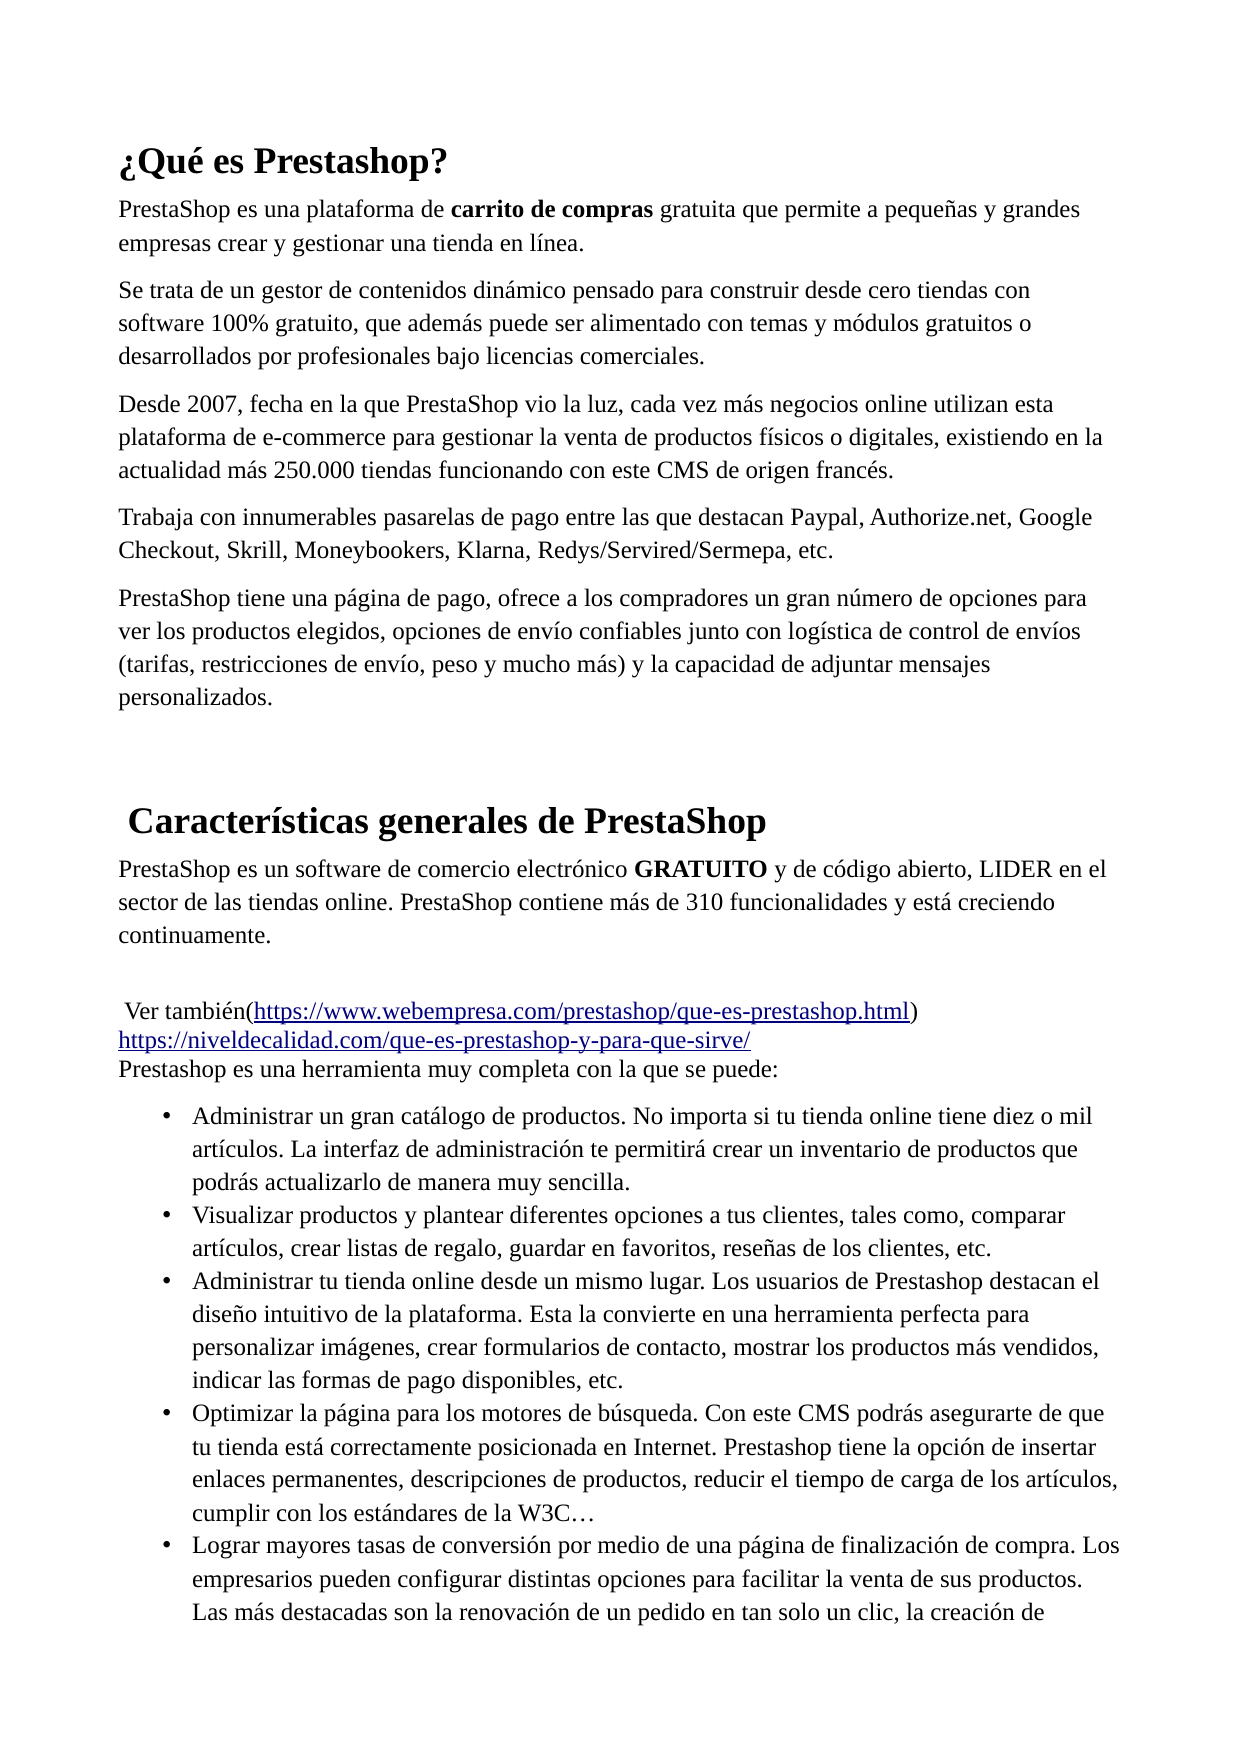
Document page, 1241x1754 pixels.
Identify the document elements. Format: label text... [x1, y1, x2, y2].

list Optimizar la página para los motores de búsqueda. Con este CMS podrás asegurarte de que tu tienda está correctamente posicionada en Internet. Prestashop tiene la opción de insertar enlaces permanentes, descripciones de productos, reducir el tiempo de carga de los artículos, cumplir con los estándares de la W3C… [162, 1398, 1122, 1526]
text https://niveldecalidad.com/que-es-prestashop-y-para-que-sirve/ [118, 1025, 1122, 1054]
subtitle ¿Qué es Prestashop? [118, 139, 1122, 182]
text PrestaShop es una plataforma de carrito de compras gratuita que permite a pequeñas y grandes empresas crear y gestionar una tienda en línea. [118, 194, 1122, 256]
text Se trata de un gestor de contenidos dinámico pensado para construir desde cero tiendas con software 100% gratuito, que además puede ser alimentado con temas y módulos gratuitos o desarrollados por profesionales bajo licencias comerciales. [118, 275, 1122, 370]
list Administrar un gran catálogo de productos. No importa si tu tienda online tiene diez o mil artículos. La interfaz de administración te permitirá crear un inventario de productos que podrás actualizarlo de manera muy sencilla. [162, 1101, 1122, 1196]
text Prestashop es una herramienta muy completa con la que se puede: [118, 1054, 1122, 1082]
text Trabaja con innumerables pasarelas de pago entre las que destacan Paypal, Authorize.net, Google Checkout, Skrill, Moneybookers, Klarna, Redys/Servired/Sermepa, etc. [118, 502, 1122, 564]
list Administrar tu tienda online desde un mismo lugar. Los usuarios de Prestashop destacan el diseño intuitivo de la plataforma. Esta la convierte en una herramienta perfecta para personalizar imágenes, crear formularios de contacto, mostrar los productos más vendidos, indicar las formas de pago disponibles, etc. [162, 1266, 1122, 1394]
subtitle Características generales de PrestaShop [118, 798, 1122, 841]
text Desde 2007, fecha en la que PrestaShop vio la luz, cada vez más negocios online utilizan esta plataforma de e-commerce para gestionar la venta de productos físicos o digitales, existiendo en la actualidad más 250.000 tiendas funcionando con este CMS de origen francés. [118, 389, 1122, 484]
list Visualizar productos y plantear diferentes opciones a tus clientes, tales como, comparar artículos, crear listas de regalo, guardar en favoritos, reseñas de los clientes, etc. [162, 1200, 1122, 1262]
text Ver también(https://www.webempresa.com/prestashop/que-es-prestashop.html) [118, 996, 1122, 1025]
text PrestaShop es un software de comercio electrónico GRATUITO y de código abierto, LIDER en el sector de las tiendas online. PrestaShop contiene más de 310 funcionalidades y está creciendo continuamente. [118, 854, 1122, 949]
list Lograr mayores tasas de conversión por medio de una página de finalización de compra. Los empresarios pueden configurar distintas opciones para facilitar la venta de sus productos. Las más destacadas son la renovación de un pedido en tan solo un clic, la creación de [162, 1531, 1122, 1625]
text PrestaShop tiene una página de pago, ofrece a los compradores un gran número de opciones para ver los productos elegidos, opciones de envío confiables junto con logística de control de envíos (tarifas, restricciones de envío, peso y mucho más) y la capacidad de adjuntar mensajes personalizados. [118, 583, 1122, 711]
